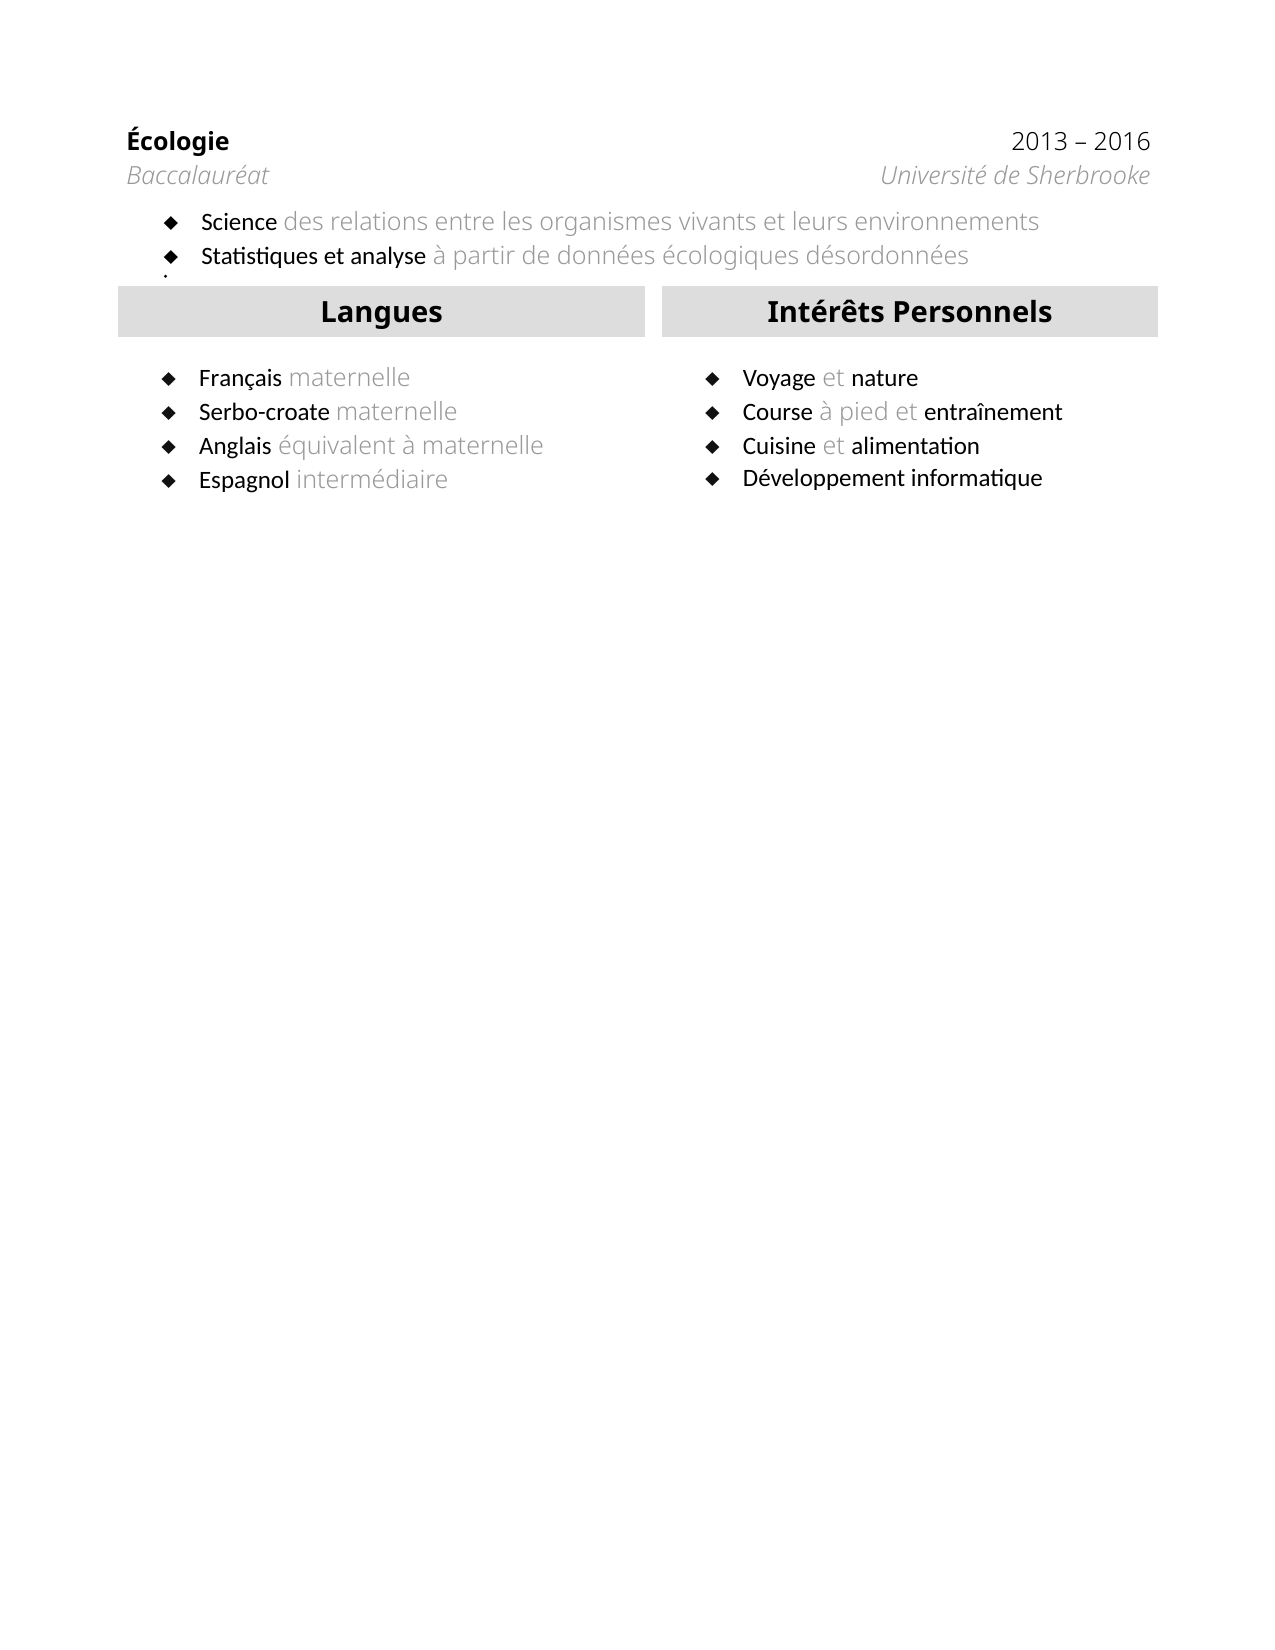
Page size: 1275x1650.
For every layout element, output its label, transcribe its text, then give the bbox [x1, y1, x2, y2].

table_cell Science des relations entre les organismes vivants et leurs environnements Statistiques et analyse à partir de données écologiques désordonnées [120, 198, 1156, 286]
table_header Langues [118, 286, 645, 337]
table_header [645, 286, 662, 337]
table_cell Voyage et nature Course à pied et entraînement Cuisine et alimentation Développement informatique [662, 337, 1158, 502]
table_cell [645, 337, 662, 502]
table_header Intérêts Personnels [662, 286, 1158, 337]
table_cell 2013 – 2016 Université de Sherbrooke [806, 118, 1156, 198]
table_cell Écologie Baccalauréat [120, 118, 806, 198]
table_cell Français maternelle Serbo-croate maternelle Anglais équivalent à maternelle Espagnol intermédiaire [118, 337, 645, 502]
